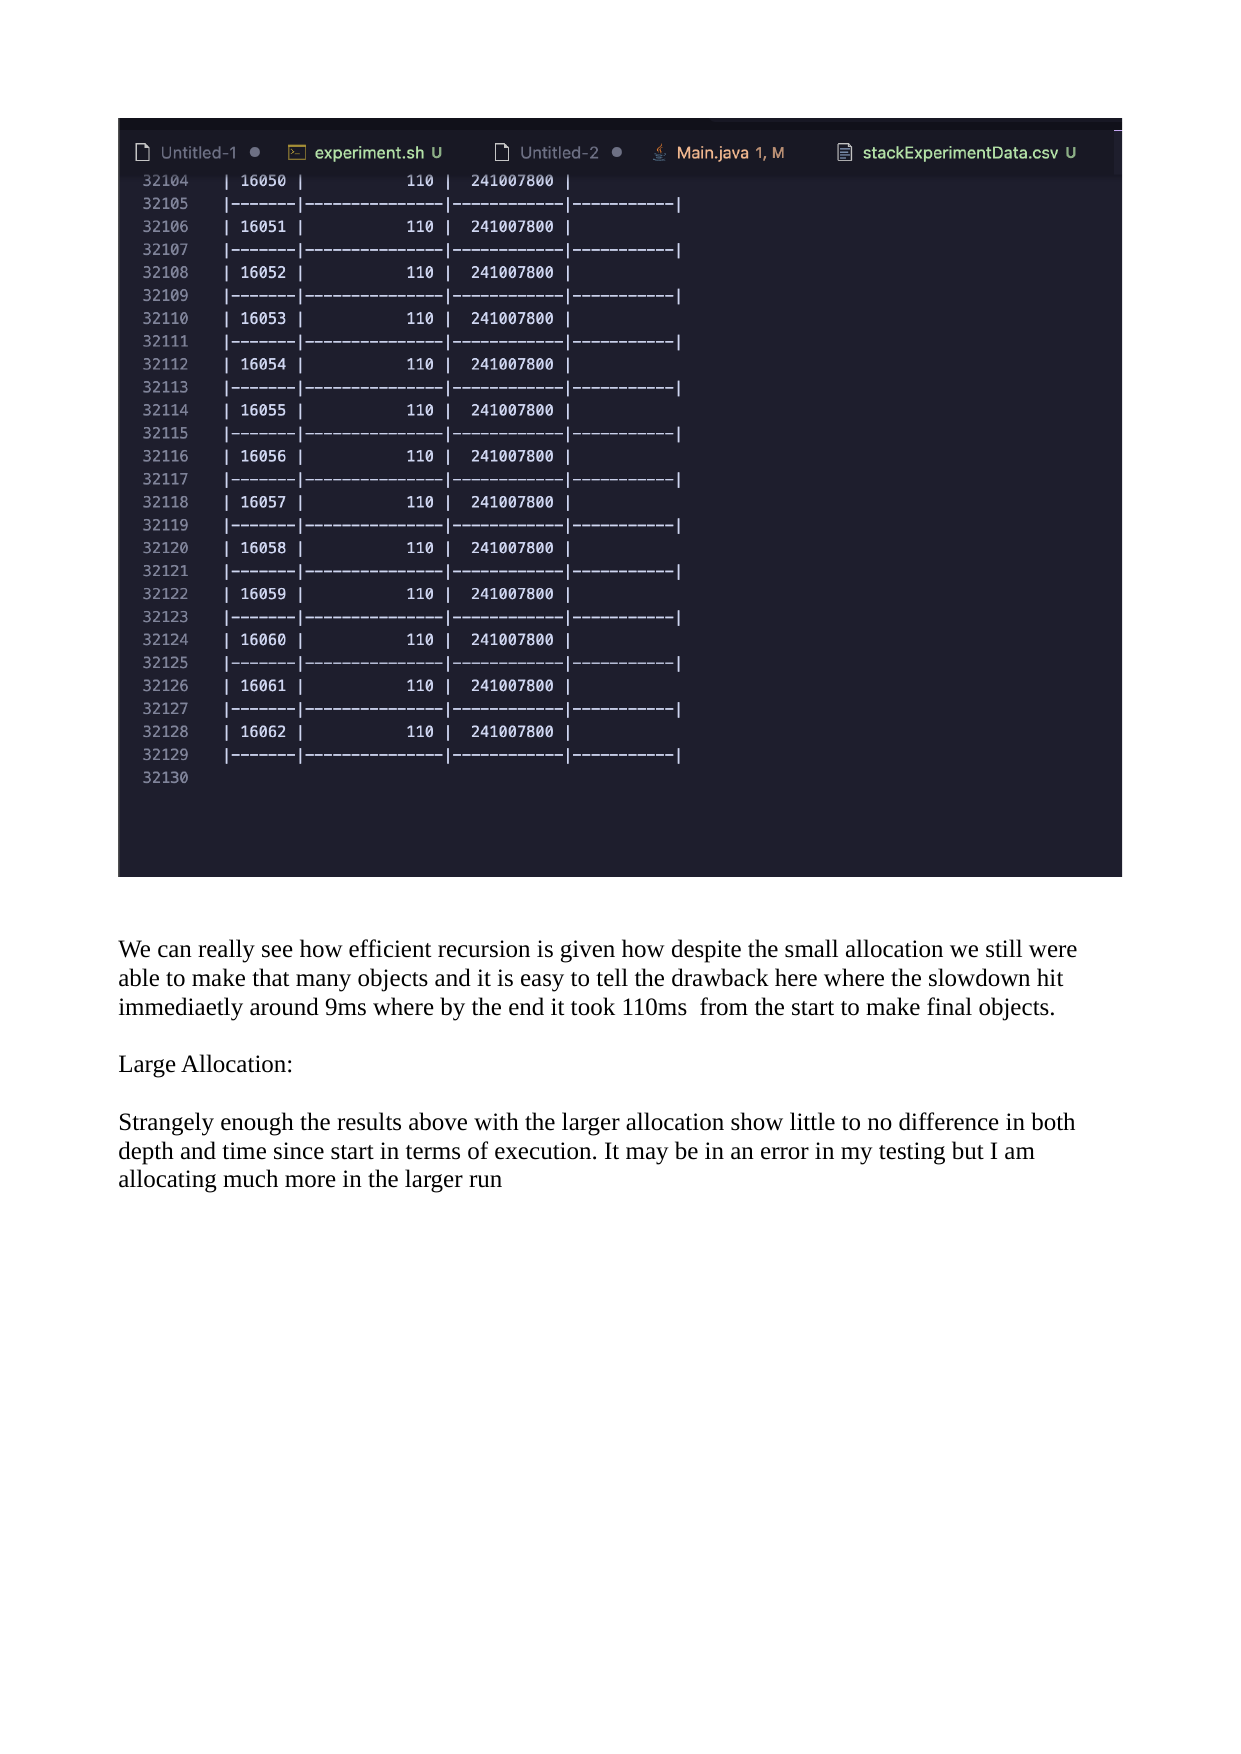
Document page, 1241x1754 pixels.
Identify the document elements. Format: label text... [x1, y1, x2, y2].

text We can really see how efficient recursion is given how despite the small allocation we still were able to make that many objects and it is easy to tell the drawback here where the slowdown hit immediaetly around 9ms where by the end it took 110ms from the start to make final objects. [118, 934, 1122, 1021]
picture [118, 118, 1123, 877]
text Strangely enough the results above with the larger allocation show little to no difference in both depth and time since start in terms of execution. It may be in an error in my testing but I am allocating much more in the larger run [118, 1107, 1122, 1193]
text Large Allocation: [118, 1049, 1122, 1078]
